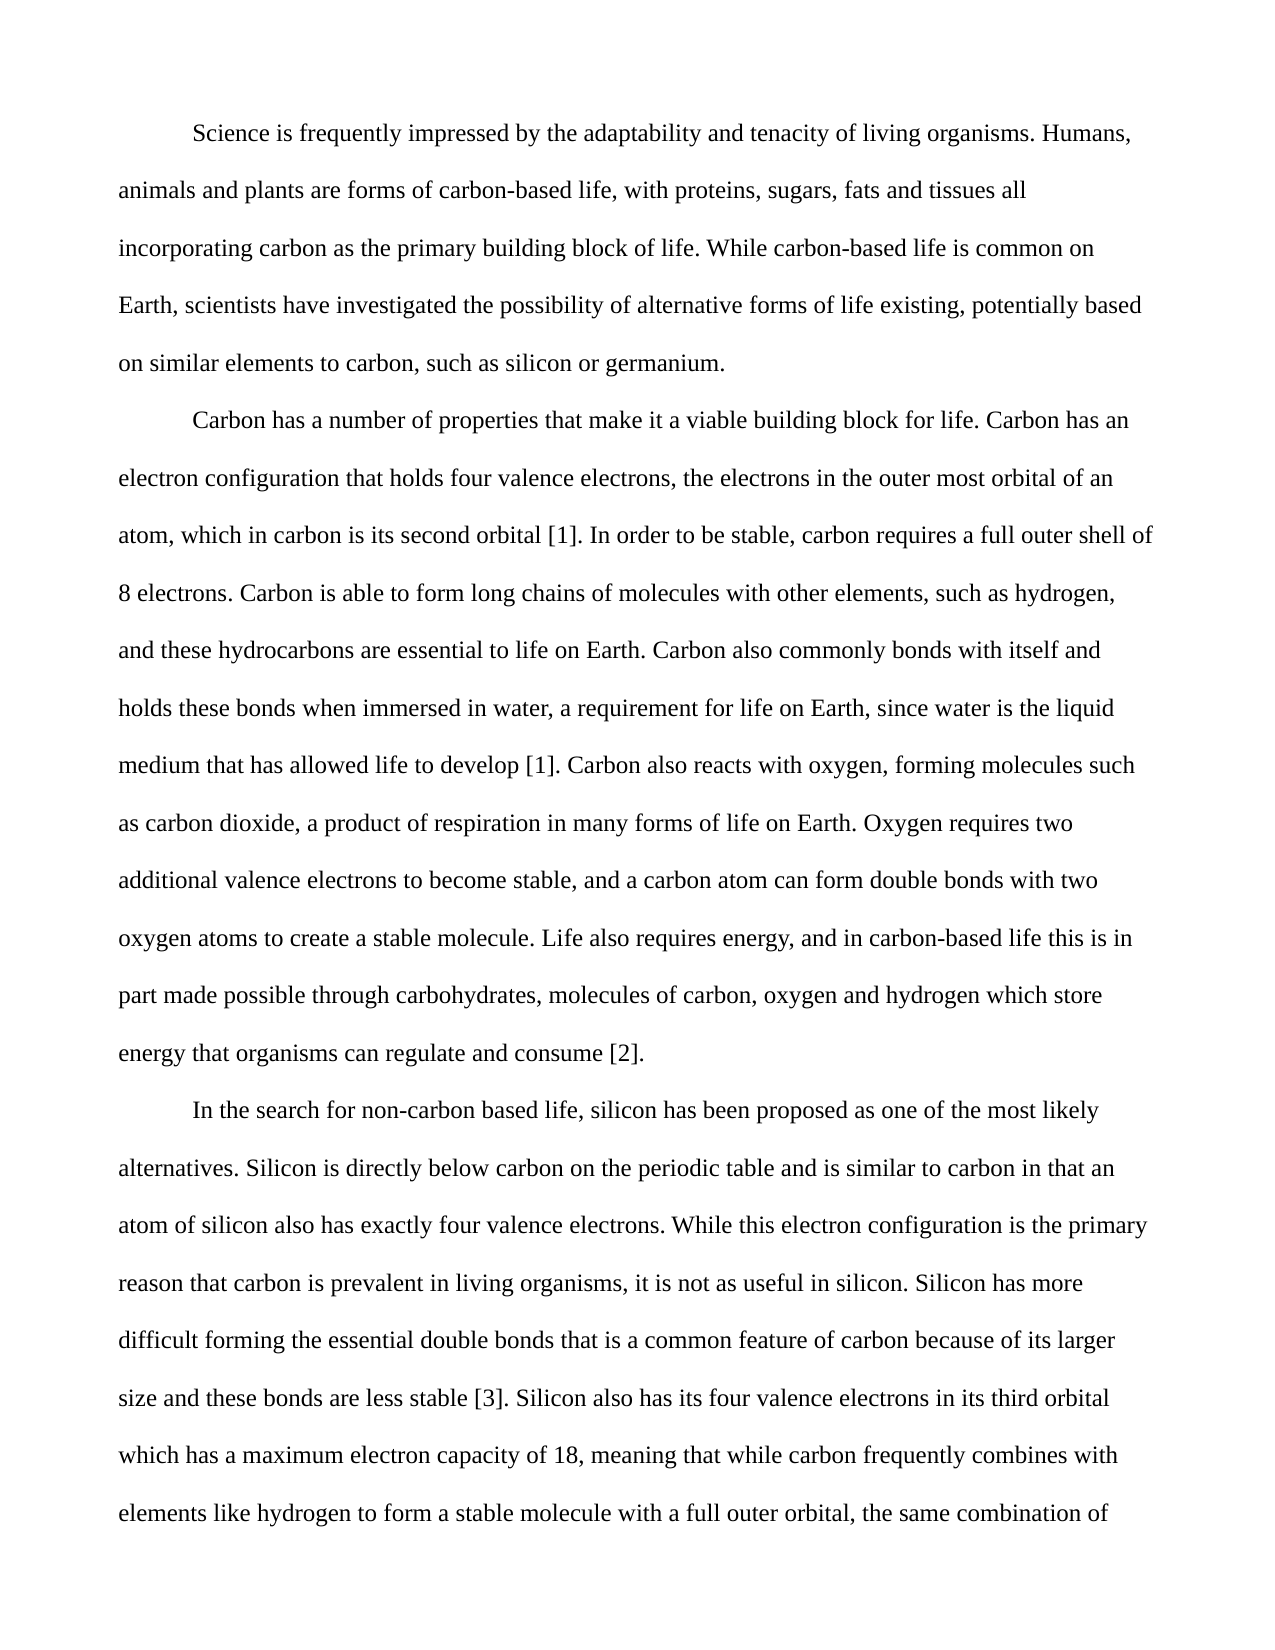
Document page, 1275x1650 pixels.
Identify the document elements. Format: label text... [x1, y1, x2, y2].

text Carbon has a number of properties that make it a viable building block for life. Carbon has an electron configuration that holds four valence electrons, the electrons in the outer most orbital of an atom, which in carbon is its second orbital [1]. In order to be stable, carbon requires a full outer shell of 8 electrons. Carbon is able to form long chains of molecules with other elements, such as hydrogen, and these hydrocarbons are essential to life on Earth. Carbon also commonly bonds with itself and holds these bonds when immersed in water, a requirement for life on Earth, since water is the liquid medium that has allowed life to develop [1]. Carbon also reacts with oxygen, forming molecules such as carbon dioxide, a product of respiration in many forms of life on Earth. Oxygen requires two additional valence electrons to become stable, and a carbon atom can form double bonds with two oxygen atoms to create a stable molecule. Life also requires energy, and in carbon-based life this is in part made possible through carbohydrates, molecules of carbon, oxygen and hydrogen which store energy that organisms can regulate and consume [2]. [118, 406, 1157, 1067]
text Science is frequently impressed by the adaptability and tenacity of living organisms. Humans, animals and plants are forms of carbon-based life, with proteins, sugars, fats and tissues all incorporating carbon as the primary building block of life. While carbon-based life is common on Earth, scientists have investigated the possibility of alternative forms of life existing, potentially based on similar elements to carbon, such as silicon or germanium. [118, 118, 1157, 377]
text In the search for non-carbon based life, silicon has been proposed as one of the most likely alternatives. Silicon is directly below carbon on the periodic table and is similar to carbon in that an atom of silicon also has exactly four valence electrons. While this electron configuration is the primary reason that carbon is prevalent in living organisms, it is not as useful in silicon. Silicon has more difficult forming the essential double bonds that is a common feature of carbon because of its larger size and these bonds are less stable [3]. Silicon also has its four valence electrons in its third orbital which has a maximum electron capacity of 18, meaning that while carbon frequently combines with elements like hydrogen to form a stable molecule with a full outer orbital, the same combination of [118, 1096, 1157, 1527]
